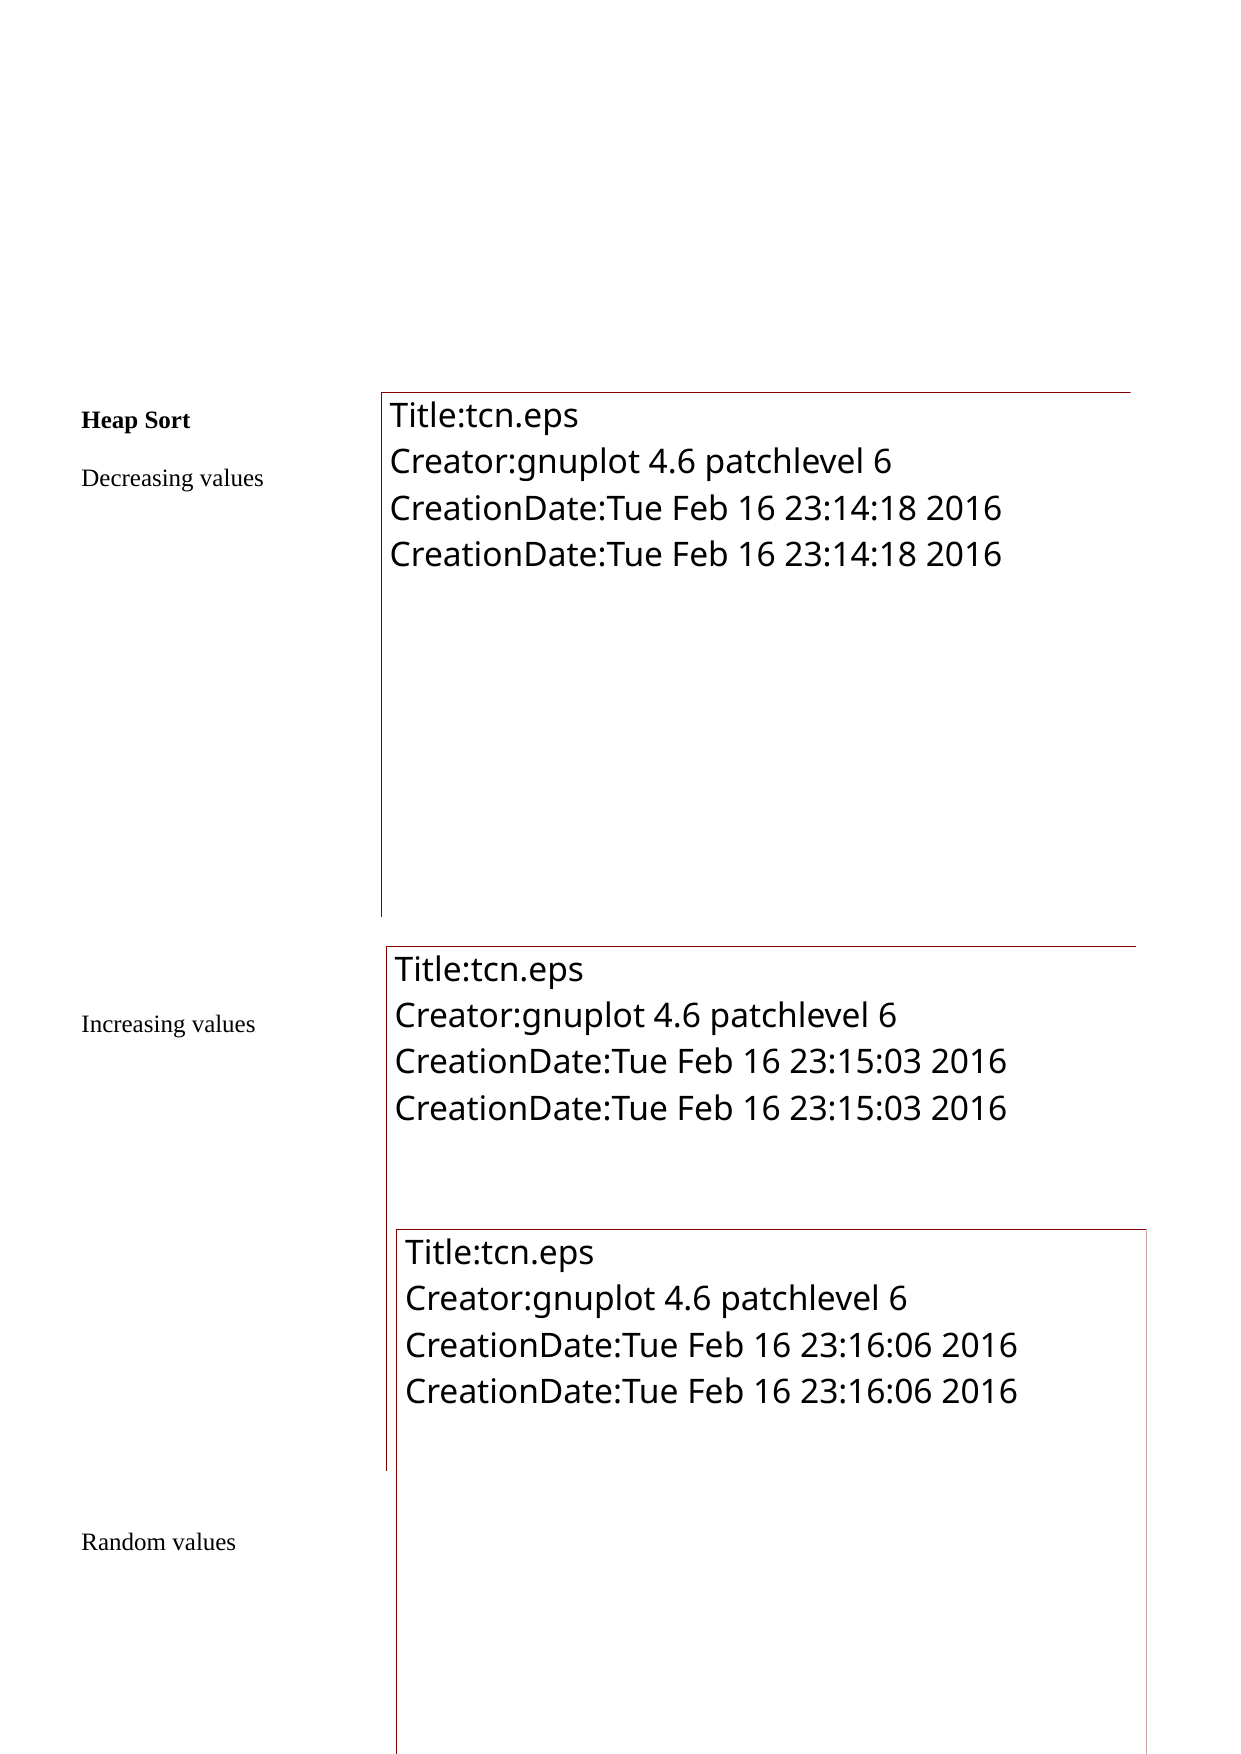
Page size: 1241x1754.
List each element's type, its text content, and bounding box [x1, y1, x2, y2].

text [1147, 1527, 1187, 1556]
text Heap Sort [382, 406, 1187, 434]
text Decreasing values [382, 463, 1187, 492]
text Random values [81, 1527, 396, 1556]
text Increasing values [387, 1009, 1187, 1038]
text [397, 1527, 1146, 1556]
text Decreasing values [81, 463, 381, 492]
text Heap Sort [81, 406, 381, 434]
text Increasing values [81, 1009, 386, 1038]
